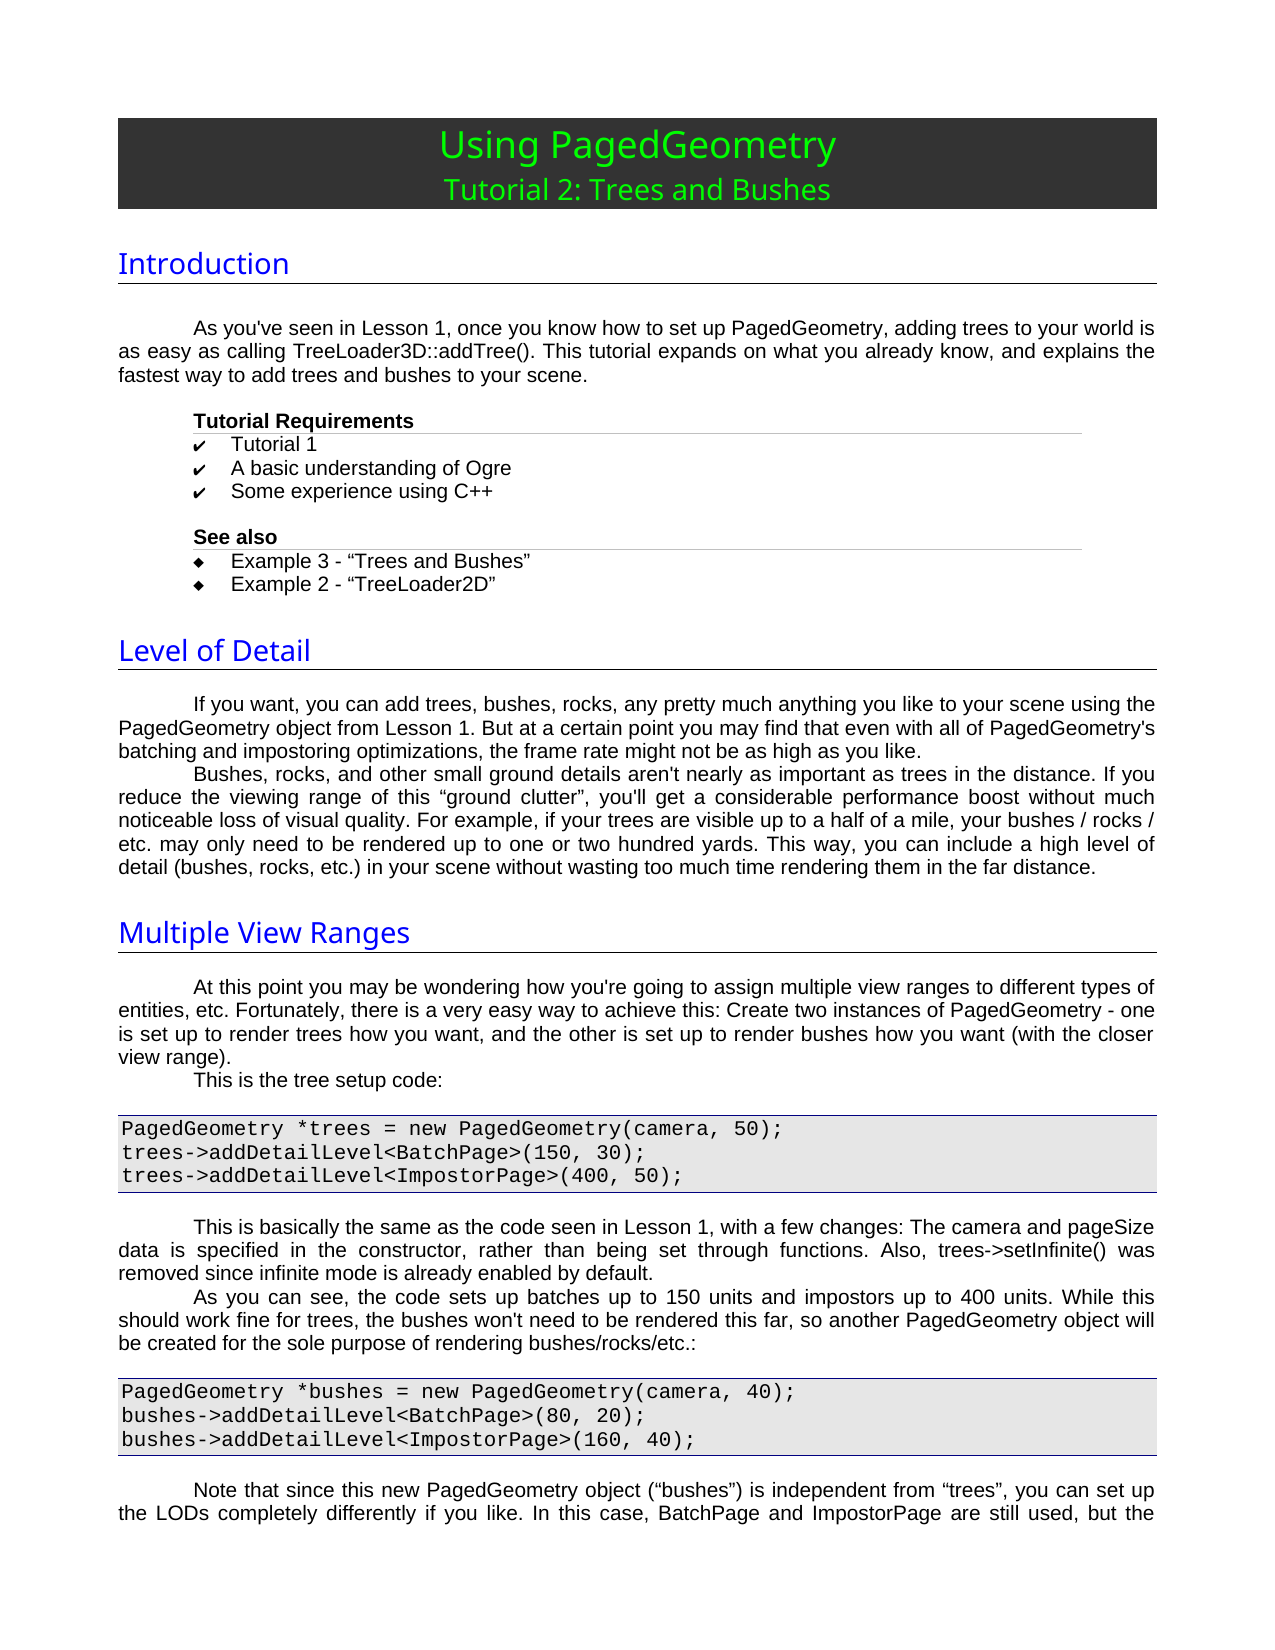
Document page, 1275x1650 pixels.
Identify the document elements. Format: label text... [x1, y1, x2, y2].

text At this point you may be wondering how you're going to assign multiple view ranges to different types of entities, etc. Fortunately, there is a very easy way to achieve this: Create two instances of PagedGeometry - one is set up to render trees how you want, and the other is set up to render bushes how you want (with the closer view range). [118, 976, 1157, 1069]
list Tutorial 1 [193, 433, 1157, 456]
text Multiple View Ranges [118, 879, 1157, 952]
text This is the tree setup code: [118, 1069, 1157, 1092]
text bushes->addDetailLevel<ImpostorPage>(160, 40); [118, 1425, 1157, 1455]
list Some experience using C++ [193, 479, 1157, 503]
text bushes->addDetailLevel<BatchPage>(80, 20); [118, 1402, 1157, 1425]
text PagedGeometry *bushes = new PagedGeometry(camera, 40); [118, 1379, 1157, 1402]
text trees->addDetailLevel<ImpostorPage>(400, 50); [118, 1162, 1157, 1192]
text trees->addDetailLevel<BatchPage>(150, 30); [118, 1139, 1157, 1162]
text Bushes, rocks, and other small ground details aren't nearly as important as trees in the distance. If you reduce the viewing range of this “ground clutter”, you'll get a considerable performance boost without much noticeable loss of visual quality. For example, if your trees are visible up to a half of a mile, your bushes / rocks / etc. may only need to be rendered up to one or two hundred yards. This way, you can include a high level of detail (bushes, rocks, etc.) in your scene without wasting too much time rendering them in the far distance. [118, 762, 1157, 879]
list Example 3 - “Trees and Bushes” [193, 549, 1157, 572]
text As you can see, the code sets up batches up to 150 units and impostors up to 400 units. While this should work fine for trees, the bushes won't need to be rendered this far, so another PagedGeometry object will be created for the sole purpose of rendering bushes/rocks/etc.: [118, 1285, 1157, 1355]
text This is basically the same as the code seen in Lesson 1, with a few changes: The camera and pageSize data is specified in the constructor, rather than being set through functions. Also, trees->setInfinite() was removed since infinite mode is already enabled by default. [118, 1216, 1157, 1285]
list A basic understanding of Ogre [193, 456, 1157, 479]
text Note that since this new PagedGeometry object (“bushes”) is independent from “trees”, you can set up the LODs completely differently if you like. In this case, BatchPage and ImpostorPage are still used, but the [118, 1478, 1157, 1525]
text As you've seen in Lesson 1, once you know how to set up PagedGeometry, adding trees to your world is as easy as calling TreeLoader3D::addTree(). This tutorial expands on what you already know, and explains the fastest way to add trees and bushes to your scene. [118, 317, 1157, 386]
text PagedGeometry *trees = new PagedGeometry(camera, 50); [118, 1116, 1157, 1139]
text Introduction [118, 209, 1157, 283]
list Example 2 - “TreeLoader2D” [193, 572, 1157, 596]
text Tutorial Requirements [193, 410, 1082, 433]
text Using PagedGeometry [118, 118, 1157, 169]
text Level of Detail [118, 596, 1157, 669]
text If you want, you can add trees, bushes, rocks, any pretty much anything you like to your scene using the PagedGeometry object from Lesson 1. But at a certain point you may find that even with all of PagedGeometry's batching and impostoring optimizations, the frame rate might not be as high as you like. [118, 693, 1157, 762]
text See also [193, 526, 1082, 549]
text Tutorial 2: Trees and Bushes [118, 169, 1157, 209]
